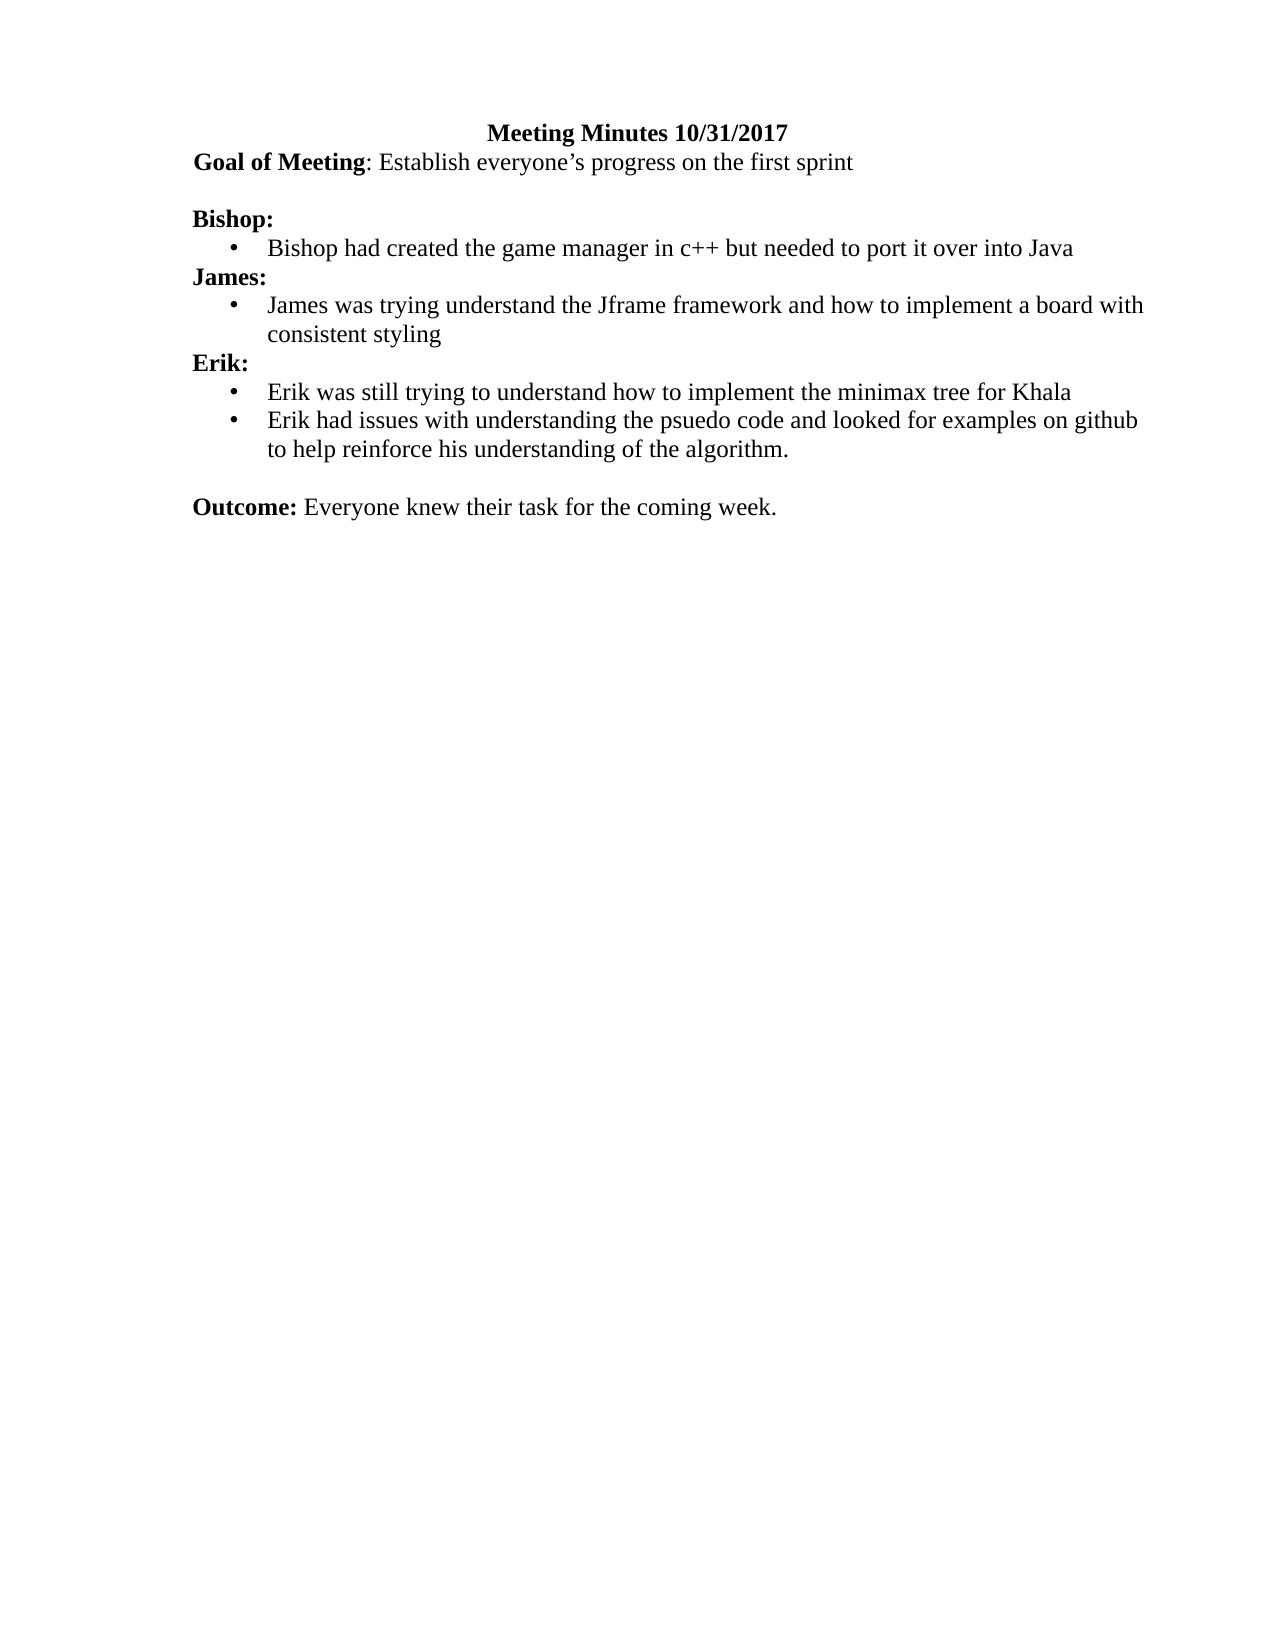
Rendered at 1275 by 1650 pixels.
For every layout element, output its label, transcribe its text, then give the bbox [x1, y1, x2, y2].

text Meeting Minutes 10/31/2017 [118, 118, 1157, 147]
list Erik had issues with understanding the psuedo code and looked for examples on github to help reinforce his understanding of the algorithm. [229, 406, 1157, 463]
text Bishop: [118, 204, 1157, 233]
text Erik: [118, 348, 1157, 377]
text Outcome: Everyone knew their task for the coming week. [118, 492, 1157, 521]
text James: [118, 262, 1157, 291]
list Goal of Meeting: Establish everyone’s progress on the first sprint [156, 147, 1157, 176]
list Erik was still trying to understand how to implement the minimax tree for Khala [229, 377, 1157, 406]
list James was trying understand the Jframe framework and how to implement a board with consistent styling [229, 291, 1157, 348]
list Bishop had created the game manager in c++ but needed to port it over into Java [229, 233, 1157, 262]
